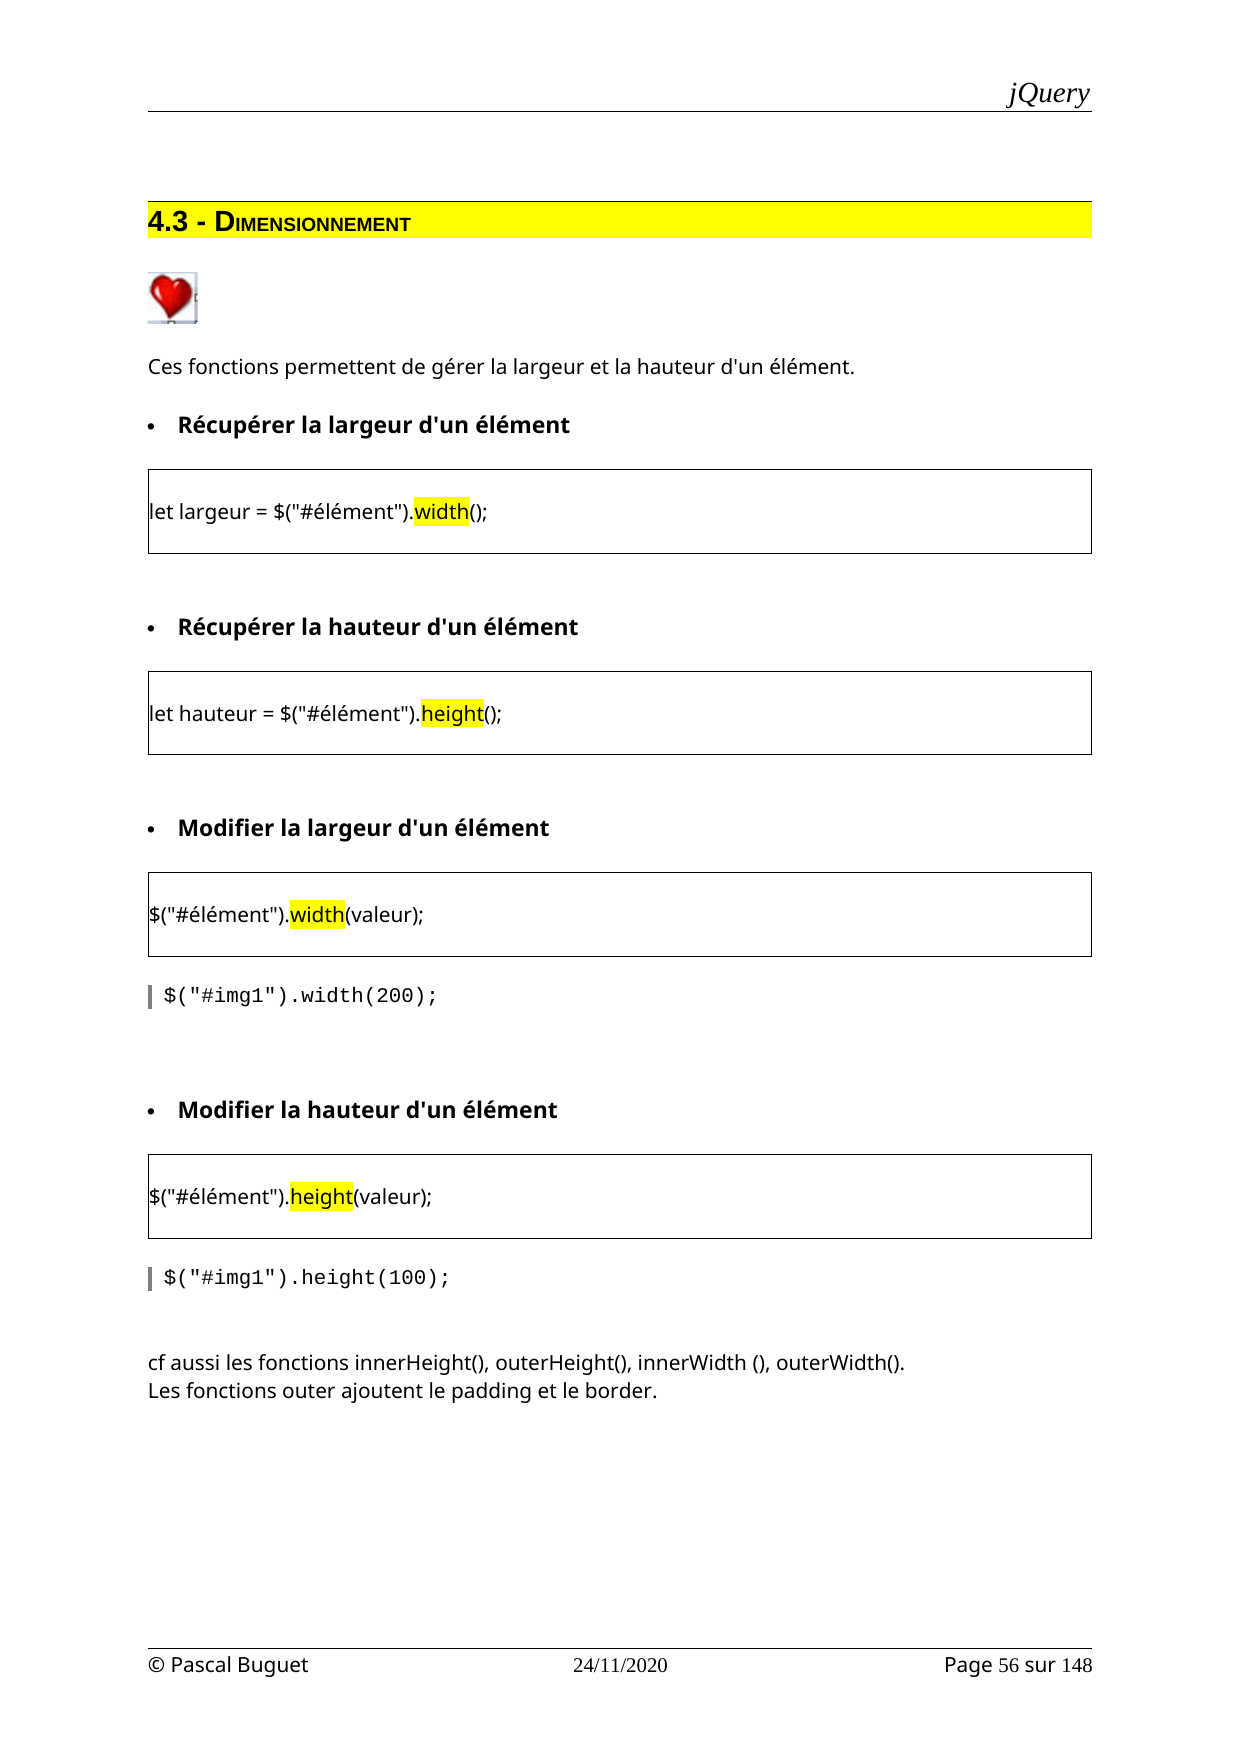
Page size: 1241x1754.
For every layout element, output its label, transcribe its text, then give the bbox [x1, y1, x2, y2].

text let largeur = $("#élément").width(); [149, 470, 1091, 553]
text cf aussi les fonctions innerHeight(), outerHeight(), innerWidth (), outerWidth(). [148, 1348, 1092, 1376]
text $("#img1").height(100); [152, 1267, 1092, 1291]
text Les fonctions outer ajoutent le padding et le border. [148, 1376, 1092, 1405]
subtitle - Dimensionnement [148, 202, 1092, 238]
text $("#élément").height(valeur); [149, 1155, 1091, 1238]
picture [147, 272, 198, 324]
list Récupérer la largeur d'un élément [148, 409, 1092, 441]
list Modifier la largeur d'un élément [148, 812, 1092, 843]
list Modifier la hauteur d'un élément [148, 1094, 1092, 1126]
text $("#img1").width(200); [152, 985, 1092, 1009]
list Récupérer la hauteur d'un élément [148, 611, 1092, 642]
text Ces fonctions permettent de gérer la largeur et la hauteur d'un élément. [148, 352, 1092, 381]
text let hauteur = $("#élément").height(); [149, 672, 1091, 754]
text $("#élément").width(valeur); [149, 873, 1091, 956]
